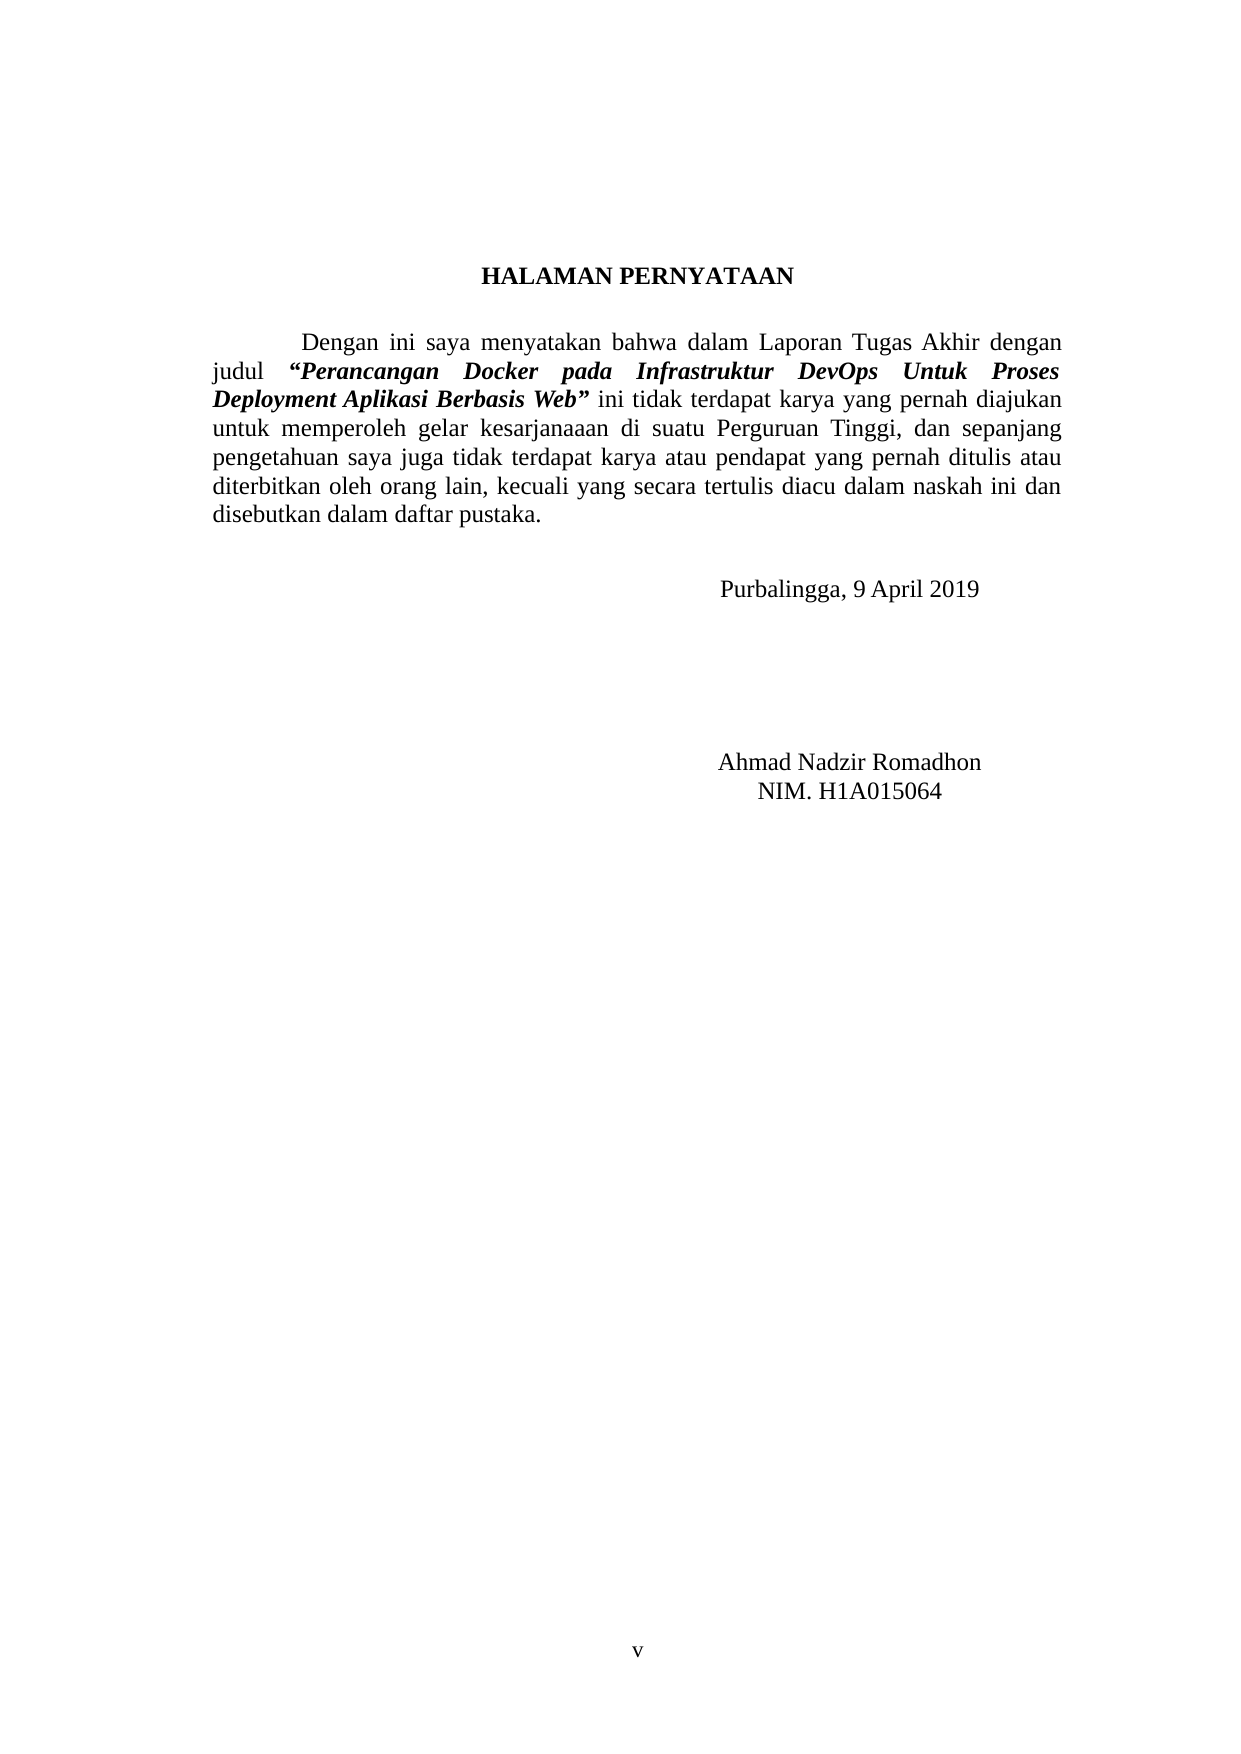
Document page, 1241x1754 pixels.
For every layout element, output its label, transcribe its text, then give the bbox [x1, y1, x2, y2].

subtitle HALAMAN PERNYATAAN [212, 261, 1062, 290]
table_header [596, 569, 637, 810]
text Dengan ini saya menyatakan bahwa dalam Laporan Tugas Akhir dengan judul “Perancangan Docker pada Infrastruktur DevOps Untuk Proses Deployment Aplikasi Berbasis Web” ini tidak terdapat karya yang pernah diajukan untuk memperoleh gelar kesarjanaaan di suatu Perguruan Tinggi, dan sepanjang pengetahuan saya juga tidak terdapat karya atau pendapat yang pernah ditulis atau diterbitkan oleh orang lain, kecuali yang secara tertulis diacu dalam naskah ini dan disebutkan dalam daftar pustaka. [212, 327, 1062, 528]
table_header [213, 569, 596, 810]
table_header Purbalingga, 9 April 2019 Ahmad Nadzir Romadhon NIM. H1A015064 [637, 569, 1062, 810]
